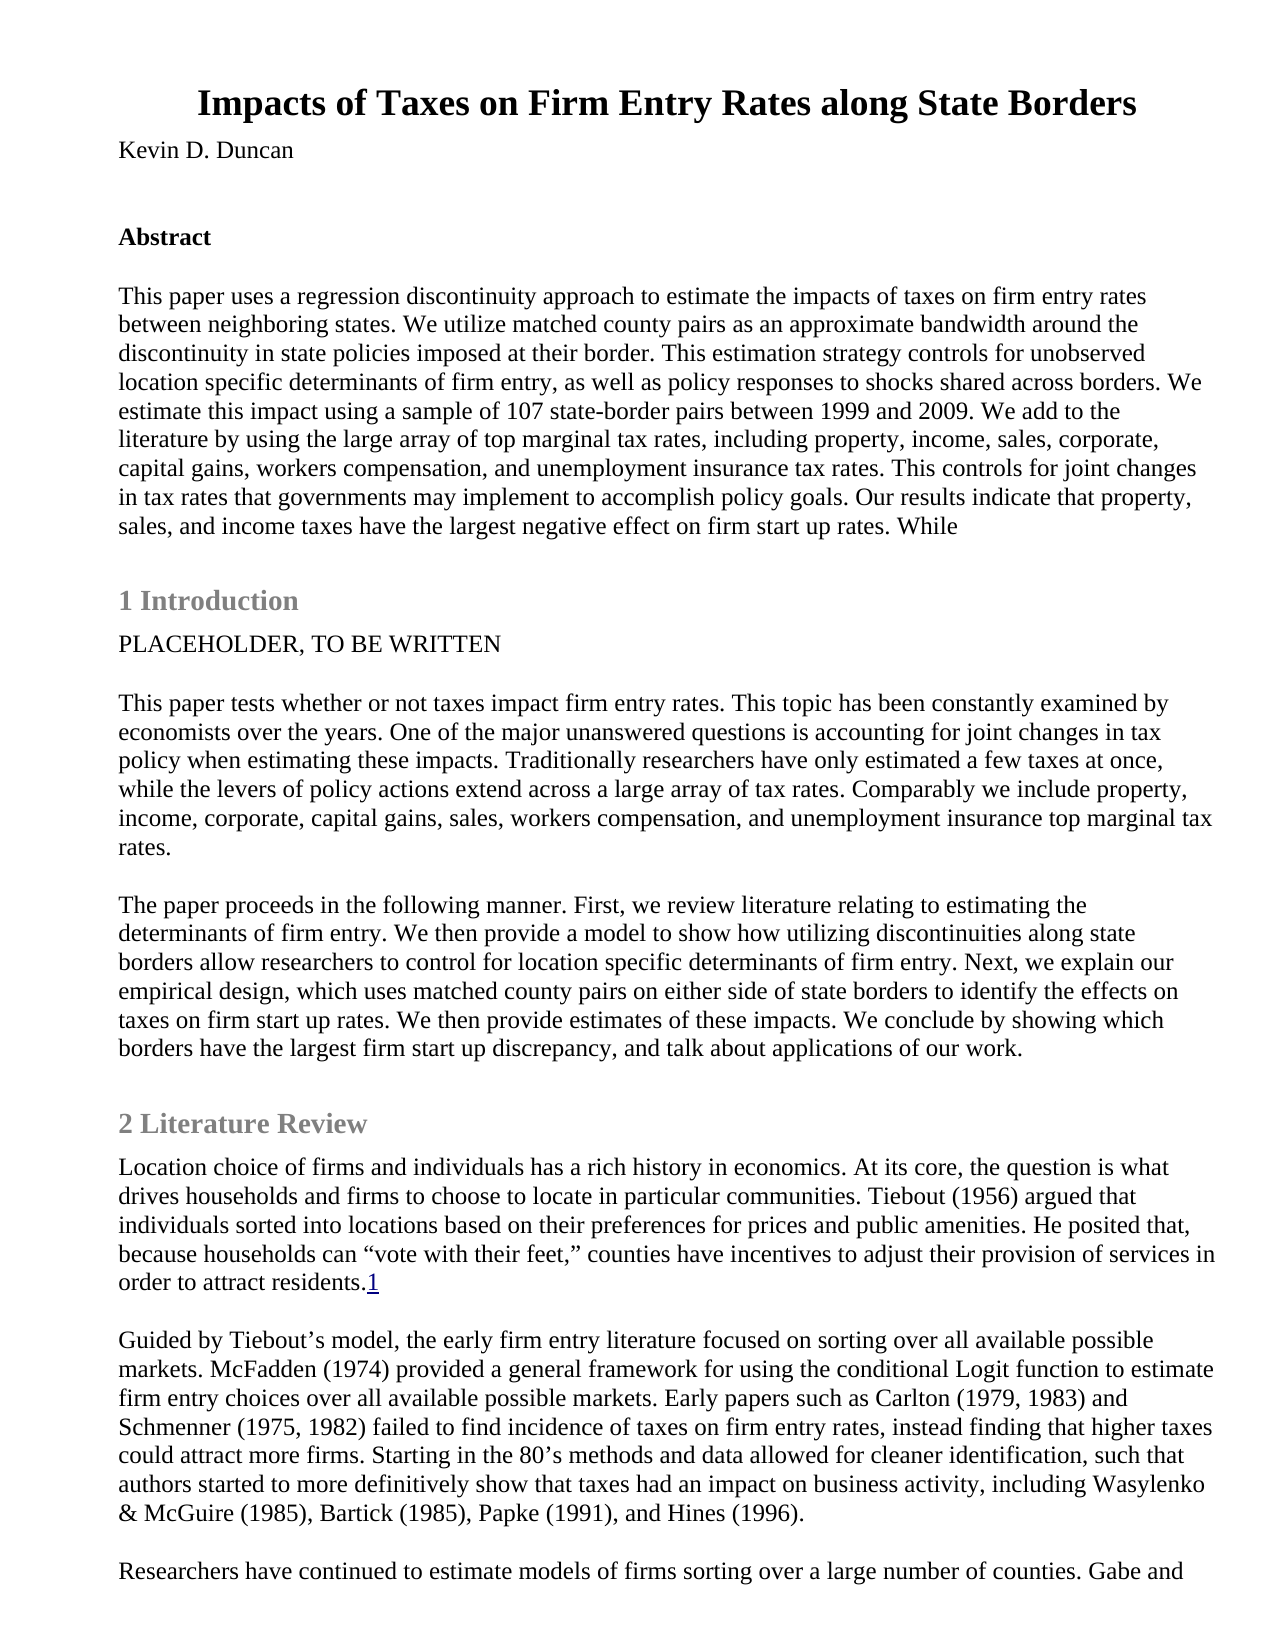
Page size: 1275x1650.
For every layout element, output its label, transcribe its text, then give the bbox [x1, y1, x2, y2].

subtitle 2 Literature Review [118, 1106, 1216, 1140]
text This paper tests whether or not taxes impact firm entry rates. This topic has been constantly examined by economists over the years. One of the major unanswered questions is accounting for joint changes in tax policy when estimating these impacts. Traditionally researchers have only estimated a few taxes at once, while the levers of policy actions extend across a large array of tax rates. Comparably we include property, income, corporate, capital gains, sales, workers compensation, and unemployment insurance top marginal tax rates. [118, 688, 1216, 860]
subtitle 1 Introduction [118, 583, 1216, 617]
text Guided by Tiebout’s model, the early firm entry literature focused on sorting over all available possible markets. McFadden (1974) provided a general framework for using the conditional Logit function to estimate firm entry choices over all available possible markets. Early papers such as Carlton (1979, 1983) and Schmenner (1975, 1982) failed to find incidence of taxes on firm entry rates, instead finding that higher taxes could attract more firms. Starting in the 80’s methods and data allowed for cleaner identification, such that authors started to more definitively show that taxes had an impact on business activity, including Wasylenko & McGuire (1985), Bartick (1985), Papke (1991), and Hines (1996). [118, 1326, 1216, 1527]
text Location choice of firms and individuals has a rich history in economics. At its core, the question is what drives households and firms to choose to locate in particular communities. Tiebout (1956) argued that individuals sorted into locations based on their preferences for prices and public amenities. He posited that, because households can “vote with their feet,” counties have incentives to adjust their provision of services in order to attract residents.1 [118, 1152, 1216, 1296]
text Researchers have continued to estimate models of firms sorting over a large number of counties. Gabe and [118, 1556, 1216, 1585]
title Impacts of Taxes on Firm Entry Rates along State Borders [118, 80, 1216, 123]
text Abstract [118, 222, 1216, 251]
text PLACEHOLDER, TO BE WRITTEN [118, 629, 1216, 658]
text The paper proceeds in the following manner. First, we review literature relating to estimating the determinants of firm entry. We then provide a model to show how utilizing discontinuities along state borders allow researchers to control for location specific determinants of firm entry. Next, we explain our empirical design, which uses matched county pairs on either side of state borders to identify the effects on taxes on firm start up rates. We then provide estimates of these impacts. We conclude by showing which borders have the largest firm start up discrepancy, and talk about applications of our work. [118, 890, 1216, 1062]
text This paper uses a regression discontinuity approach to estimate the impacts of taxes on firm entry rates between neighboring states. We utilize matched county pairs as an approximate bandwidth around the discontinuity in state policies imposed at their border. This estimation strategy controls for unobserved location specific determinants of firm entry, as well as policy responses to shocks shared across borders. We estimate this impact using a sample of 107 state-border pairs between 1999 and 2009. We add to the literature by using the large array of top marginal tax rates, including property, income, sales, corporate, capital gains, workers compensation, and unemployment insurance tax rates. This controls for joint changes in tax rates that governments may implement to accomplish policy goals. Our results indicate that property, sales, and income taxes have the largest negative effect on firm start up rates. While [118, 281, 1216, 539]
text Kevin D. Duncan [118, 136, 1216, 164]
